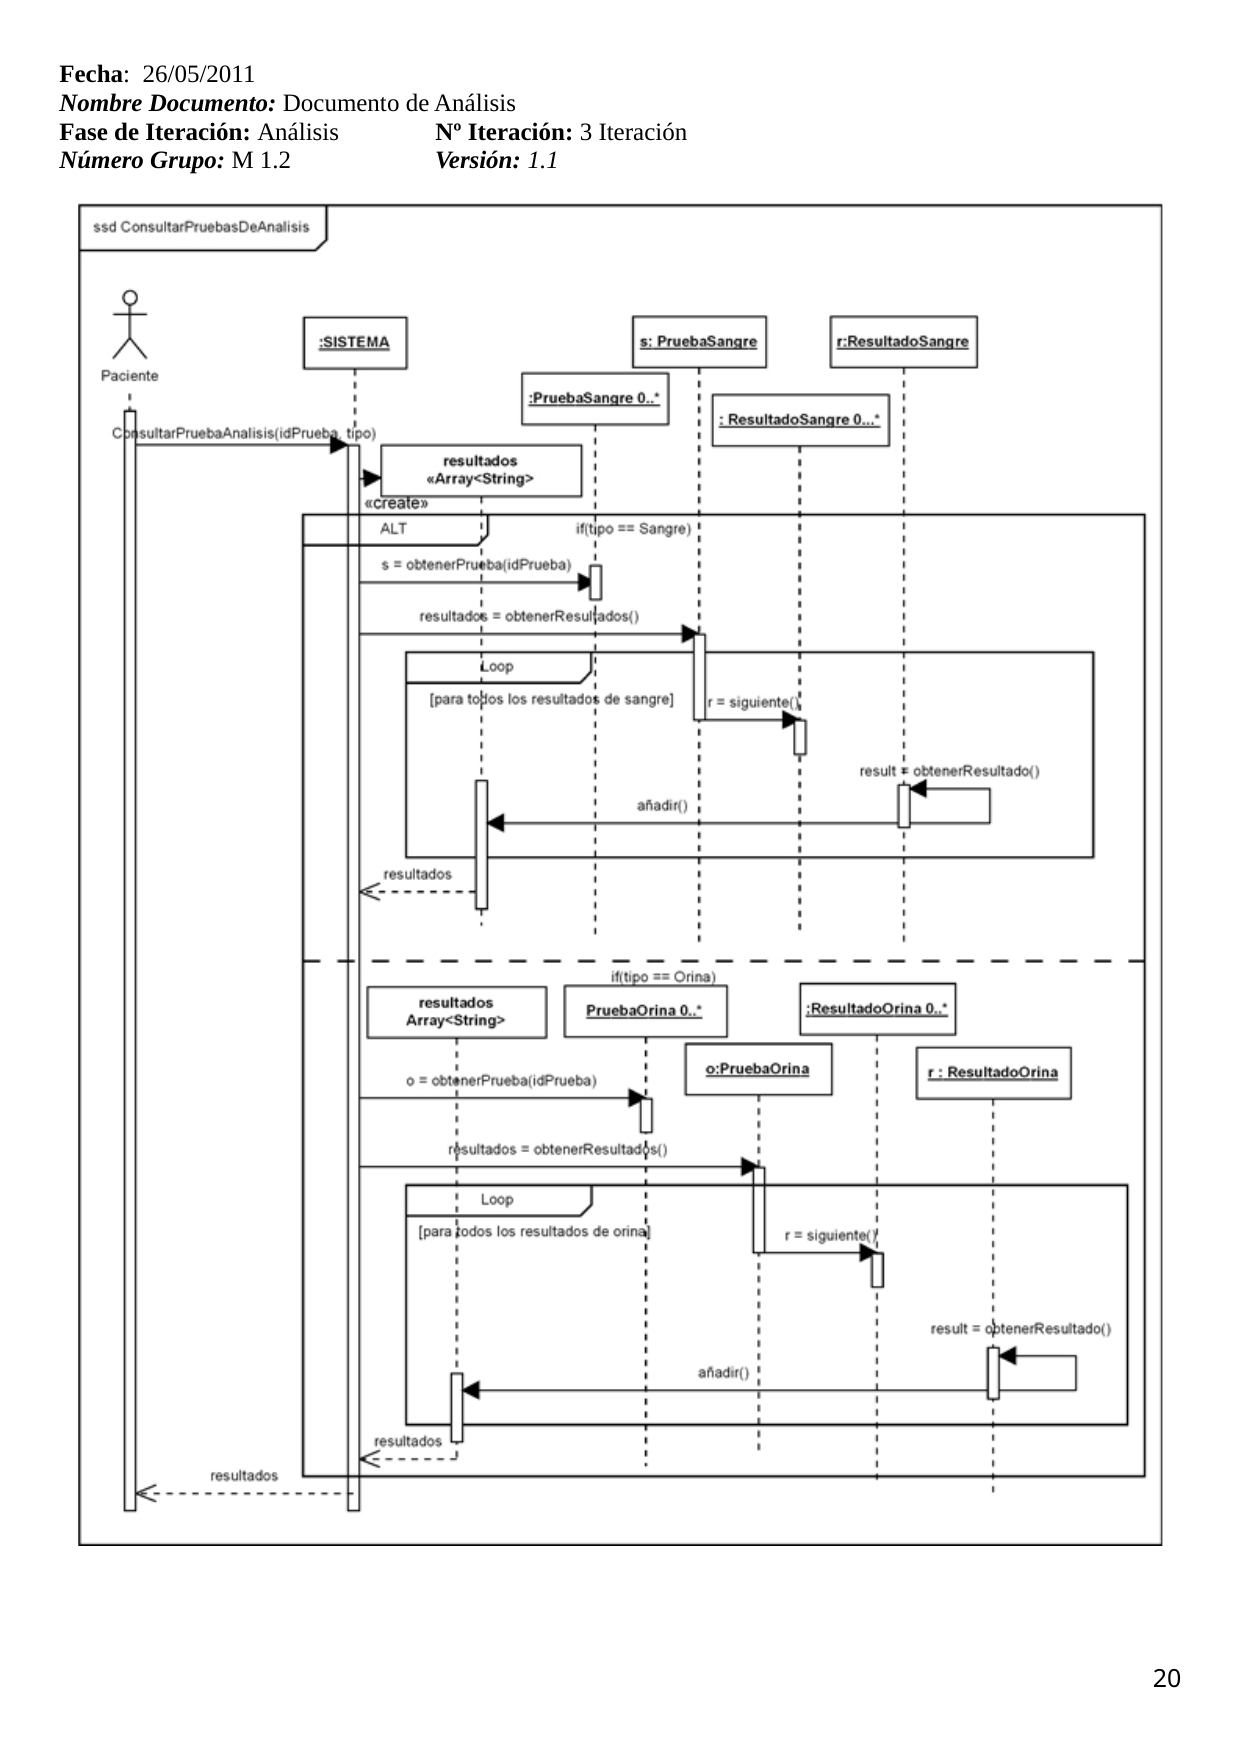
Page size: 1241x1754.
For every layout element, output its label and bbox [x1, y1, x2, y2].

picture [77, 203, 1163, 1546]
